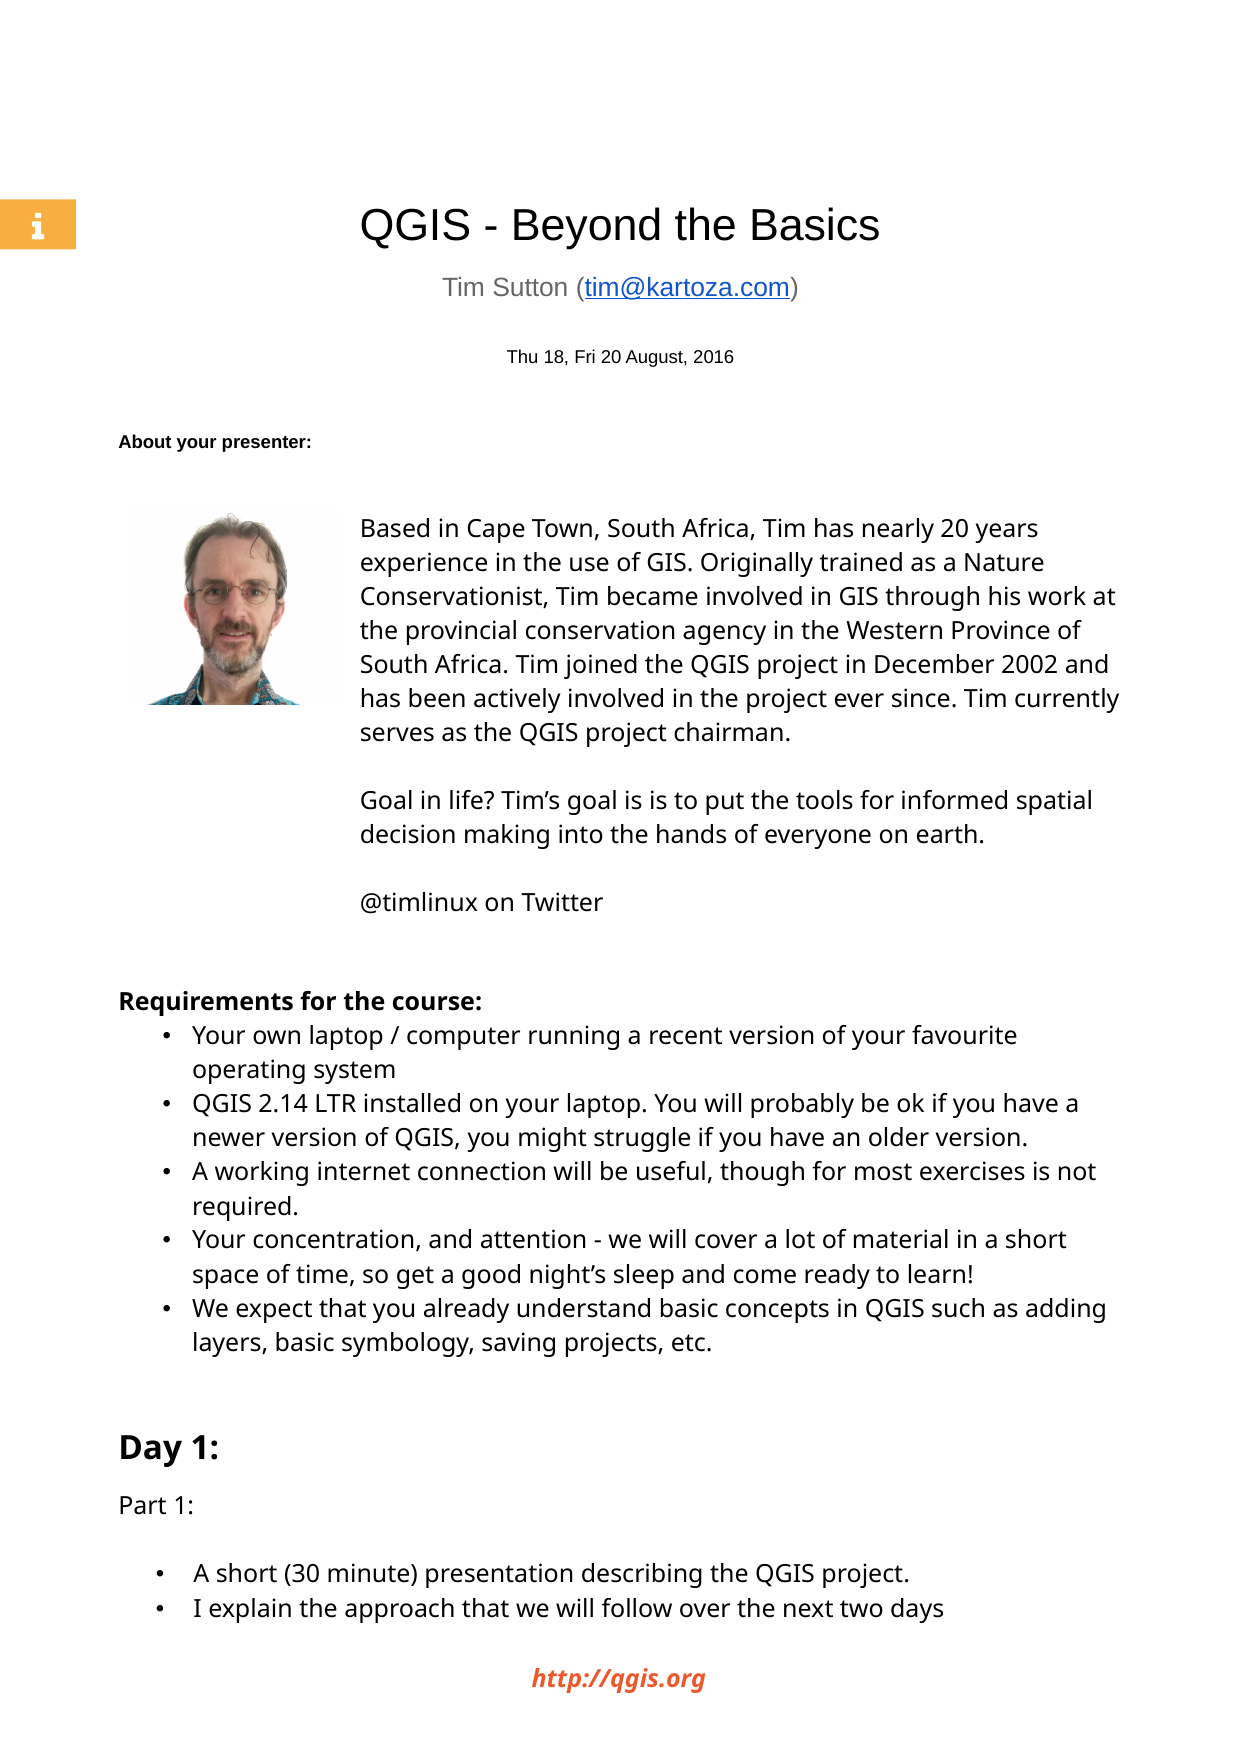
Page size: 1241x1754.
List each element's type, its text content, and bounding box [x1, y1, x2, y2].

list We expect that you already understand basic concepts in QGIS such as adding layers, basic symbology, saving projects, etc. [162, 1290, 1122, 1358]
list A working internet connection will be useful, though for most exercises is not required. [162, 1154, 1122, 1222]
list QGIS 2.14 LTR installed on your laptop. You will probably be ok if you have a newer version of QGIS, you might struggle if you have an older version. [162, 1086, 1122, 1154]
picture [127, 510, 342, 705]
table_header Based in Cape Town, South Africa, Tim has nearly 20 years experience in the use of GIS. Originally trained as a Nature Conservationist, Tim became involved in GIS through his work at the provincial conservation agency in the Western Province of South Africa. Tim joined the QGIS project in December 2002 and has been actively involved in the project ever since. Tim currently serves as the QGIS project chairman. Goal in life? Tim’s goal is is to put the tools for informed spatial decision making into the hands of everyone on earth. @timlinux on Twitter [350, 501, 1131, 928]
text Part 1: [118, 1488, 1122, 1522]
list A short (30 minute) presentation describing the QGIS project. [156, 1556, 1122, 1590]
list Your concentration, and attention - we will cover a lot of material in a short space of time, so get a good night’s sleep and come ready to learn! [162, 1222, 1122, 1290]
text Thu 18, Fri 20 August, 2016 [118, 346, 1122, 368]
text QGIS - Beyond the Basics [118, 198, 1122, 249]
text Requirements for the course: [118, 984, 1122, 1018]
list Your own laptop / computer running a recent version of your favourite operating system [162, 1018, 1122, 1086]
text About your presenter: [118, 431, 1122, 452]
subtitle Day 1: [118, 1424, 1122, 1469]
table_header [118, 501, 350, 928]
text Tim Sutton (tim@kartoza.com) [118, 271, 1122, 302]
list I explain the approach that we will follow over the next two days [156, 1590, 1122, 1624]
